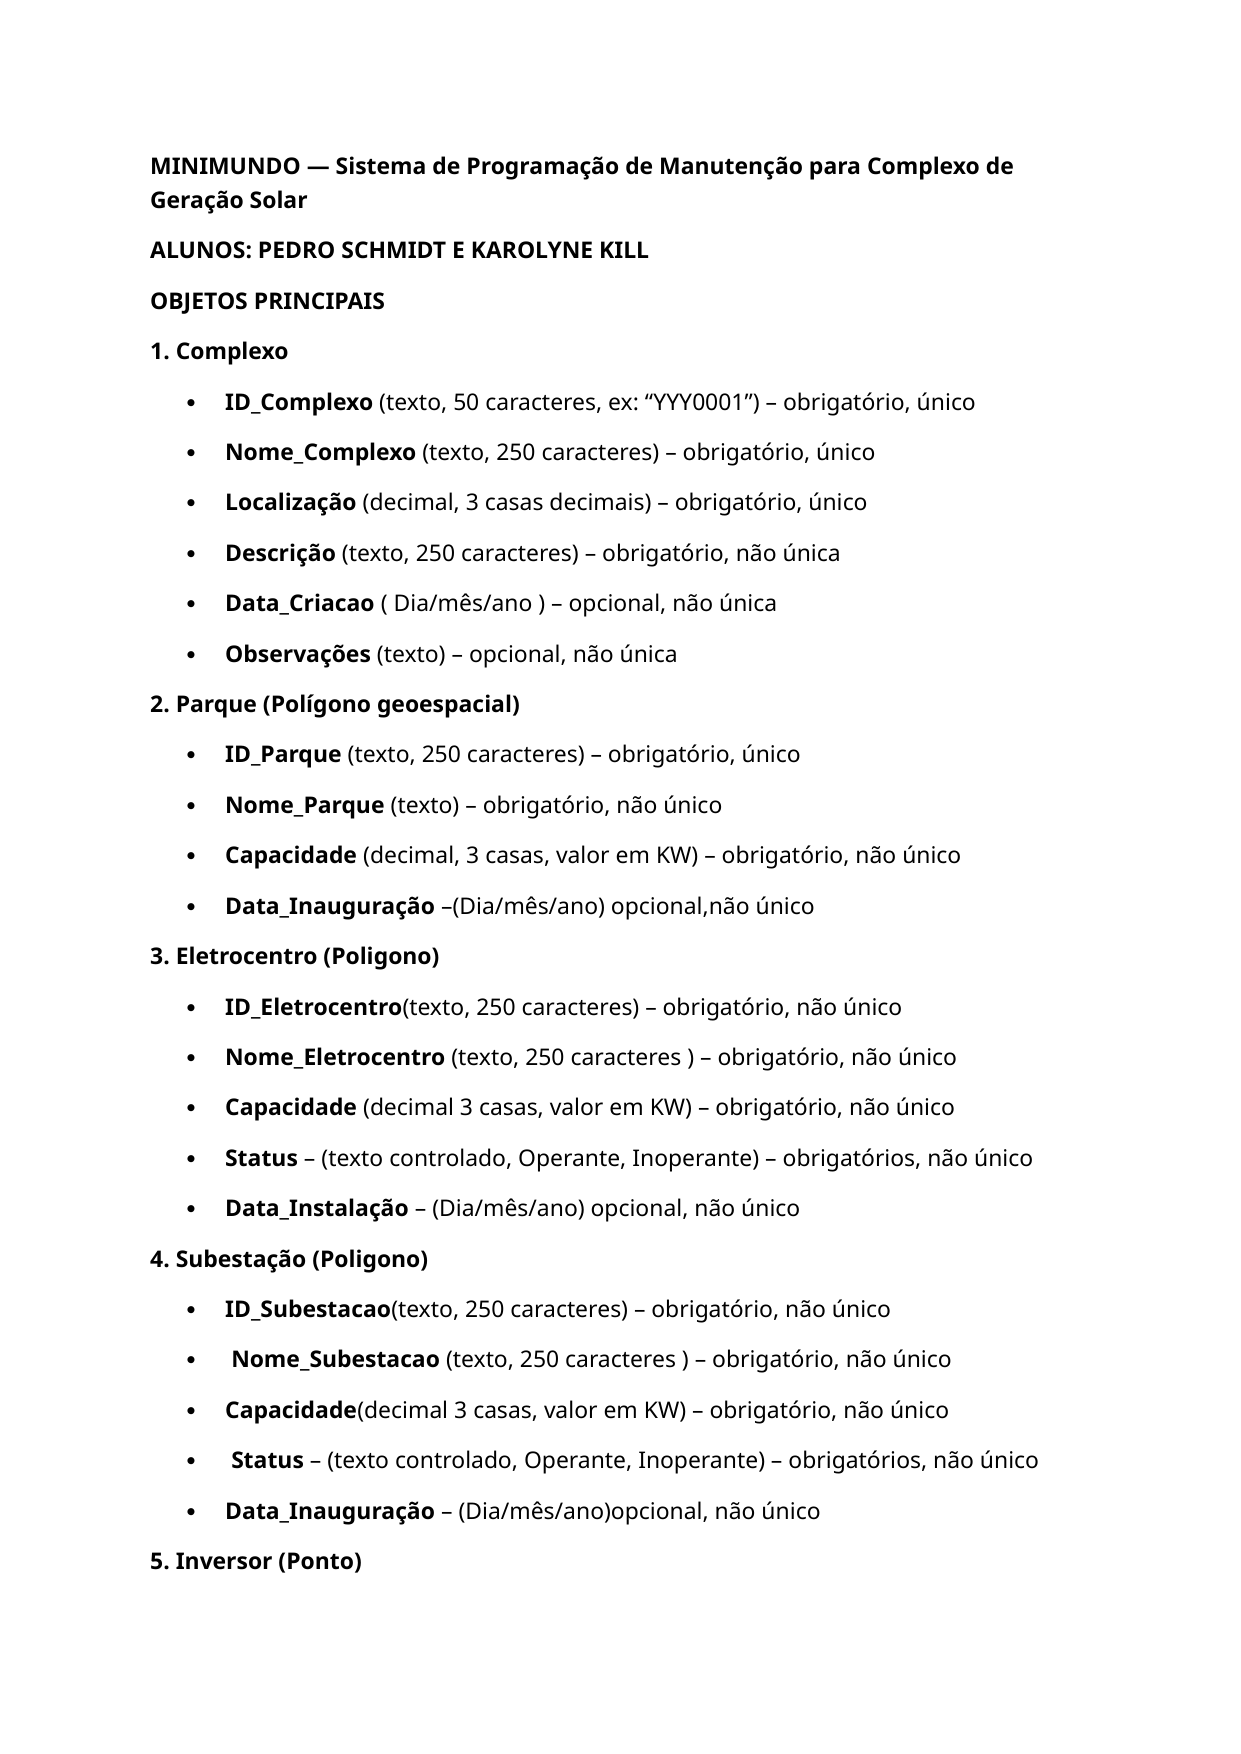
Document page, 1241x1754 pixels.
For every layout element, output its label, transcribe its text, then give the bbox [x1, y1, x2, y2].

text 4. Subestação (Poligono) [150, 1242, 1090, 1274]
text ALUNOS: PEDRO SCHMIDT E KAROLYNE KILL [150, 234, 1090, 265]
text 3. Eletrocentro (Poligono) [150, 940, 1090, 971]
list Nome_Parque (texto) – obrigatório, não único [187, 789, 1090, 820]
list Nome_Subestacao (texto, 250 caracteres ) – obrigatório, não único [187, 1343, 1090, 1374]
list Data_Inauguração –(Dia/mês/ano) opcional,não único [187, 889, 1090, 921]
list Data_Instalação – (Dia/mês/ano) opcional, não único [187, 1192, 1090, 1223]
list ID_Complexo (texto, 50 caracteres, ex: “YYY0001”) – obrigatório, único [187, 385, 1090, 417]
list Data_Criacao ( Dia/mês/ano ) – opcional, não única [187, 587, 1090, 618]
list Nome_Complexo (texto, 250 caracteres) – obrigatório, único [187, 436, 1090, 467]
text 2. Parque (Polígono geoespacial) [150, 688, 1090, 719]
list ID_Subestacao(texto, 250 caracteres) – obrigatório, não único [187, 1293, 1090, 1324]
list Localização (decimal, 3 casas decimais) – obrigatório, único [187, 486, 1090, 517]
list ID_Parque (texto, 250 caracteres) – obrigatório, único [187, 738, 1090, 769]
list Status – (texto controlado, Operante, Inoperante) – obrigatórios, não único [187, 1142, 1090, 1173]
list Data_Inauguração – (Dia/mês/ano)opcional, não único [187, 1494, 1090, 1526]
text OBJETOS PRINCIPAIS [150, 284, 1090, 316]
list Observações (texto) – opcional, não única [187, 637, 1090, 669]
list Capacidade (decimal, 3 casas, valor em KW) – obrigatório, não único [187, 839, 1090, 870]
list Descrição (texto, 250 caracteres) – obrigatório, não única [187, 537, 1090, 568]
list Capacidade (decimal 3 casas, valor em KW) – obrigatório, não único [187, 1091, 1090, 1122]
text MINIMUNDO — Sistema de Programação de Manutenção para Complexo de Geração Solar [150, 150, 1090, 215]
text 1. Complexo [150, 335, 1090, 366]
list Status – (texto controlado, Operante, Inoperante) – obrigatórios, não único [187, 1444, 1090, 1475]
list Nome_Eletrocentro (texto, 250 caracteres ) – obrigatório, não único [187, 1041, 1090, 1072]
list Capacidade(decimal 3 casas, valor em KW) – obrigatório, não único [187, 1394, 1090, 1425]
text 5. Inversor (Ponto) [150, 1545, 1090, 1576]
list ID_Eletrocentro(texto, 250 caracteres) – obrigatório, não único [187, 990, 1090, 1022]
